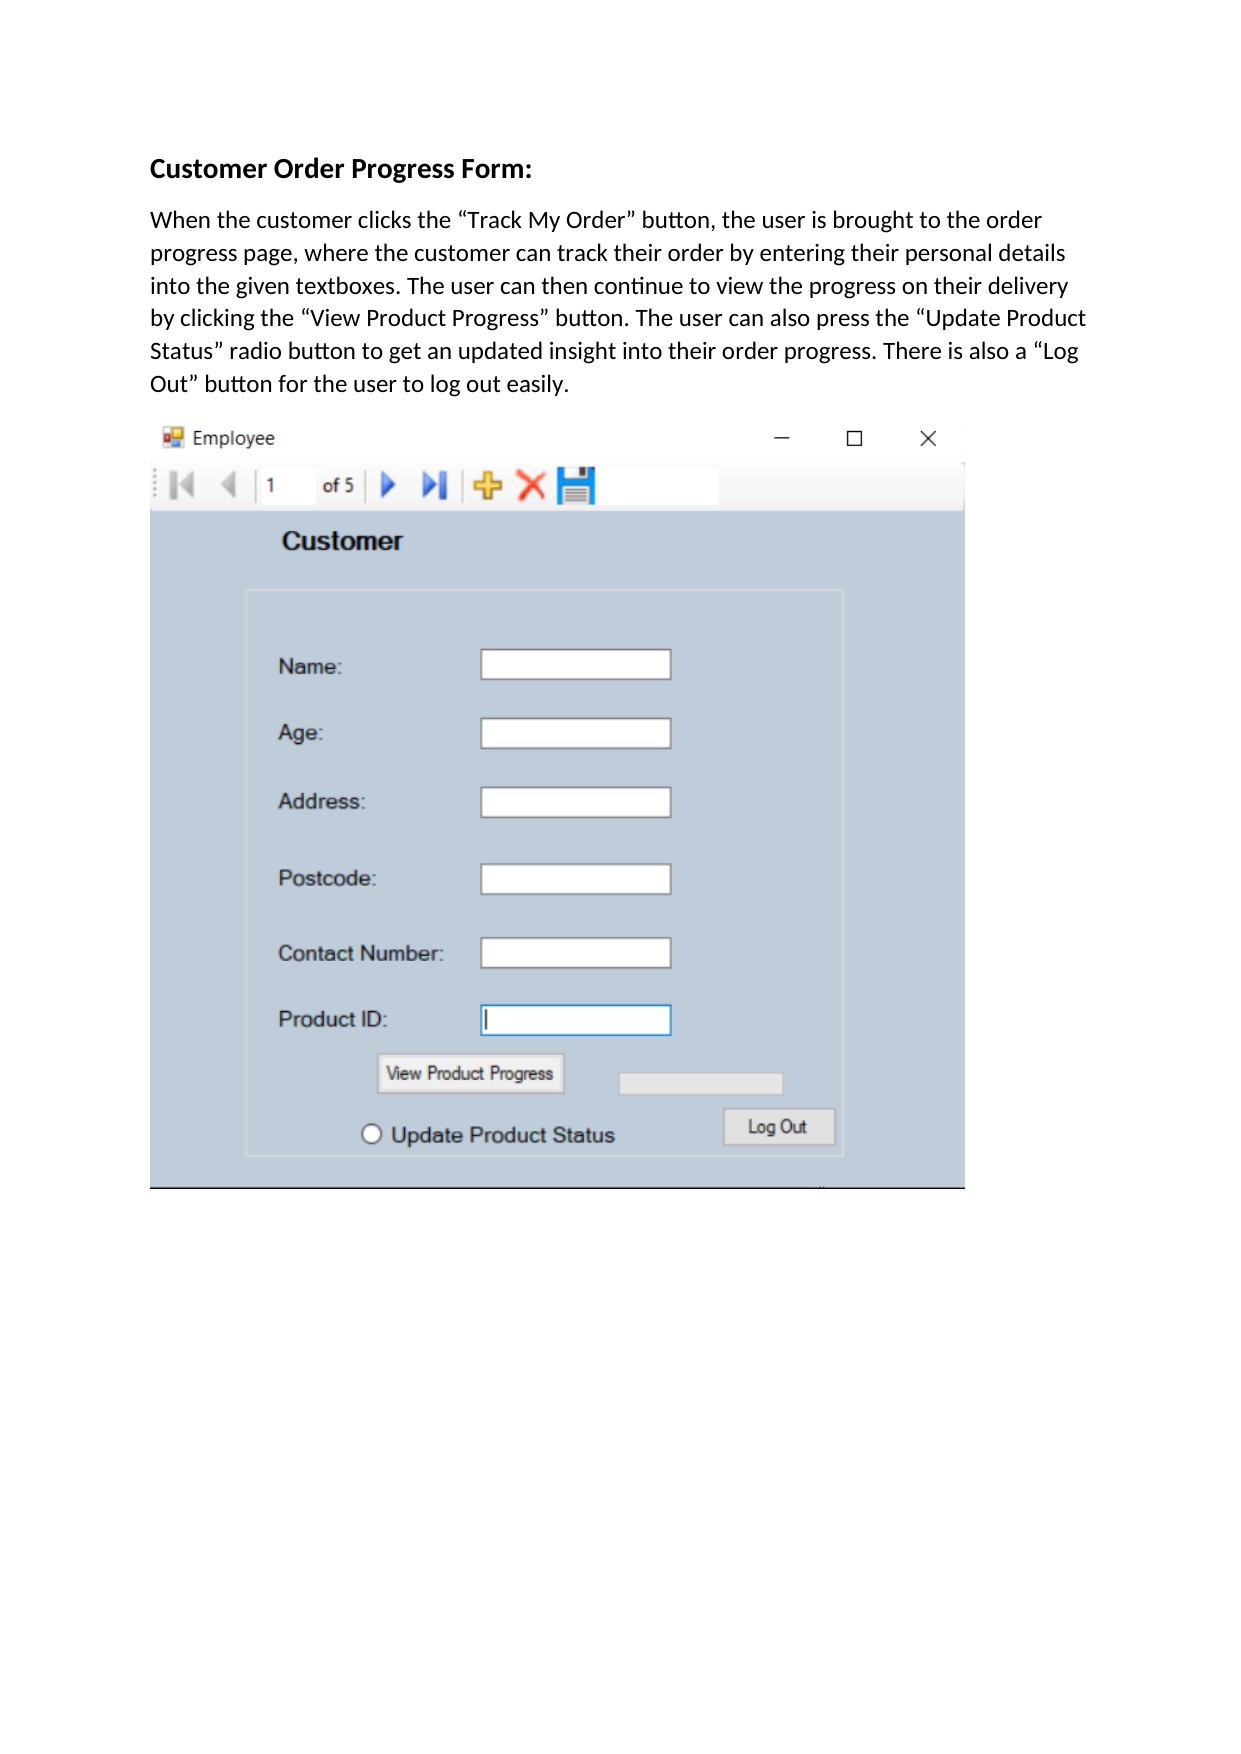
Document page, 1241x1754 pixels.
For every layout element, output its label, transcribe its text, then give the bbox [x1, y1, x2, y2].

text When the customer clicks the “Track My Order” button, the user is brought to the order progress page, where the customer can track their order by entering their personal details into the given textboxes. The user can then continue to view the progress on their delivery by clicking the “View Product Progress” button. The user can also press the “Update Product Status” radio button to get an updated insight into their order progress. There is also a “Log Out” button for the user to log out easily. [150, 205, 1090, 398]
text Customer Order Progress Form: [150, 150, 1090, 186]
